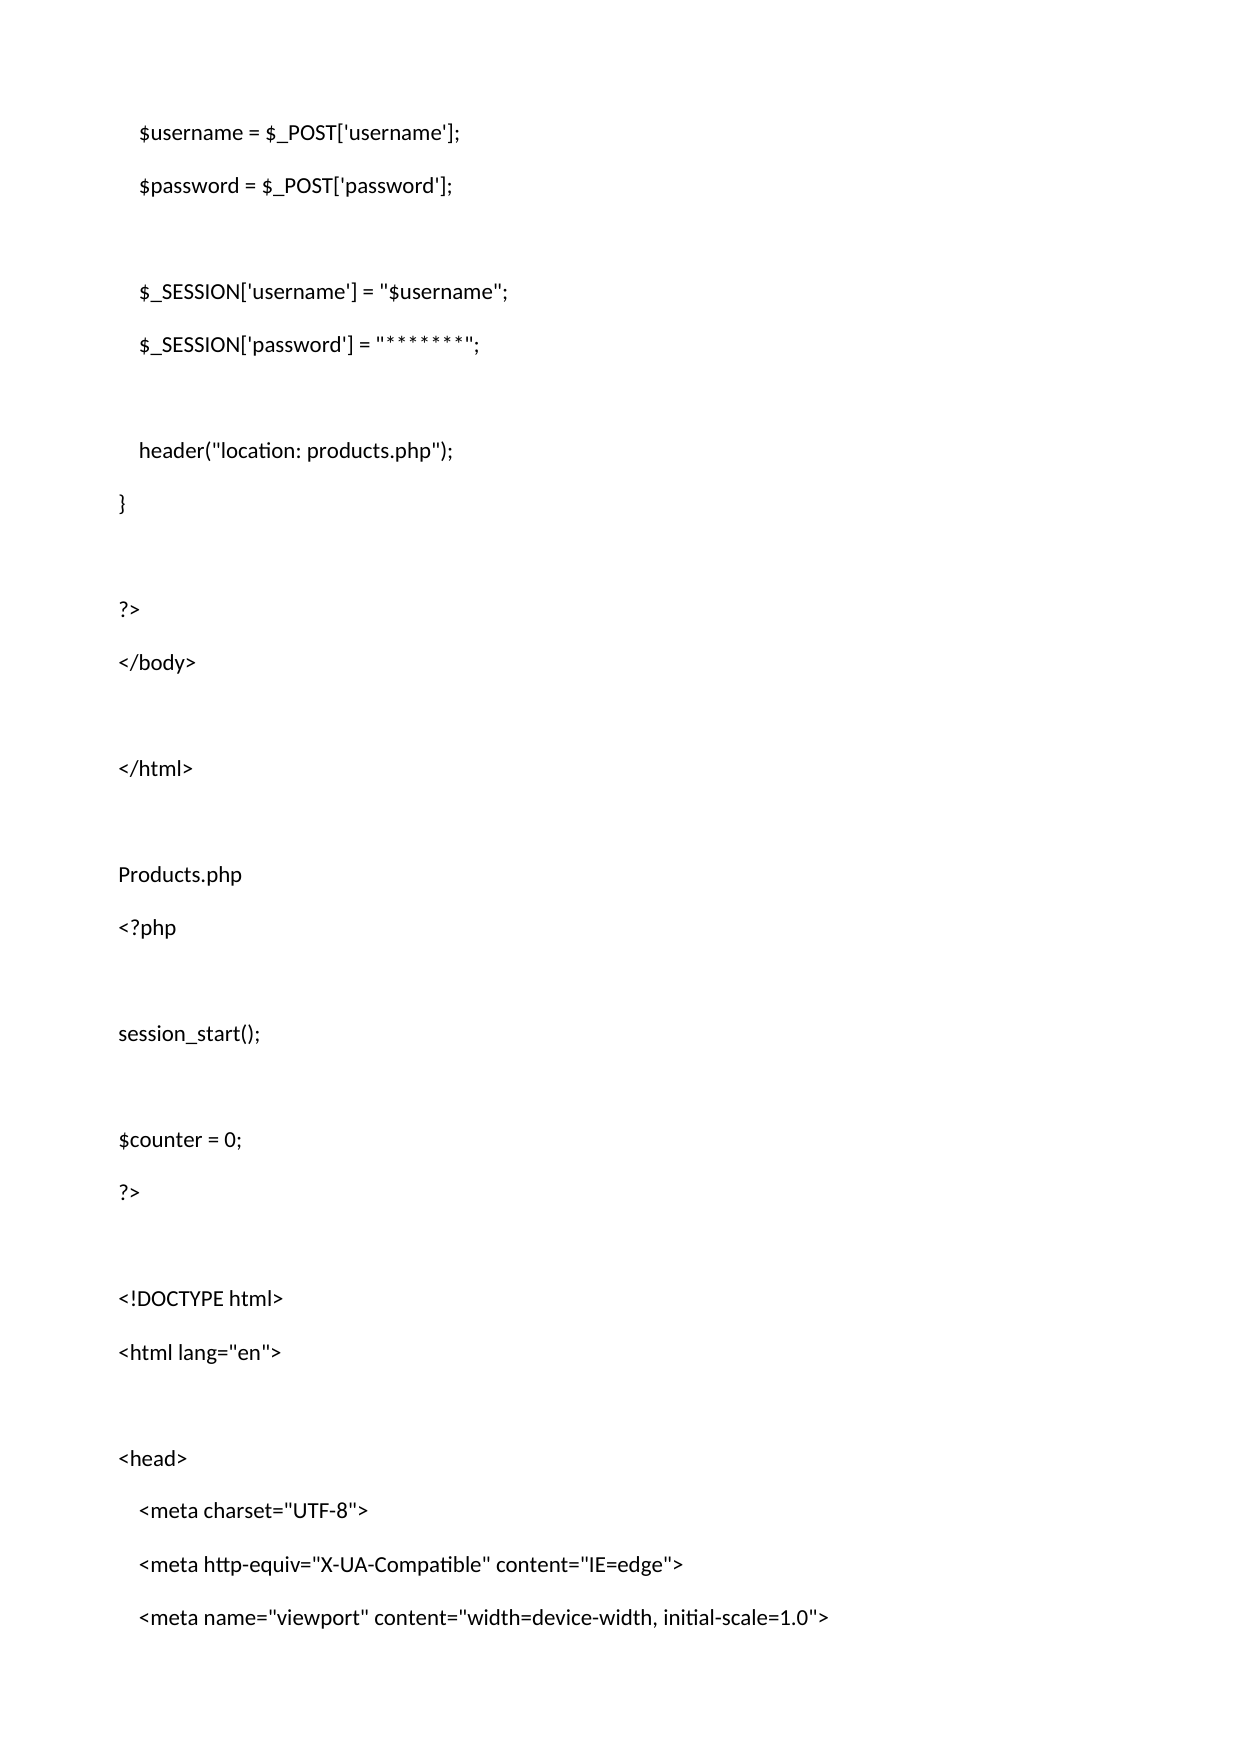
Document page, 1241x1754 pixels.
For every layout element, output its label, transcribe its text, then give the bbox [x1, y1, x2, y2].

text $_SESSION['username'] = "$username"; [118, 277, 1122, 305]
text } [118, 489, 1122, 517]
text <head> [118, 1444, 1122, 1472]
text $password = $_POST['password']; [118, 171, 1122, 199]
text </html> [118, 754, 1122, 782]
text </body> [118, 648, 1122, 676]
text $counter = 0; [118, 1126, 1122, 1153]
text $username = $_POST['username']; [118, 118, 1122, 146]
text Products.php [118, 860, 1122, 888]
text <?php [118, 913, 1122, 941]
text $_SESSION['password'] = "*******"; [118, 330, 1122, 358]
text <meta charset="UTF-8"> [118, 1497, 1122, 1525]
text session_start(); [118, 1019, 1122, 1047]
text <meta name="viewport" content="width=device-width, initial-scale=1.0"> [118, 1603, 1122, 1631]
text ?> [118, 1178, 1122, 1207]
text <html lang="en"> [118, 1338, 1122, 1366]
text ?> [118, 595, 1122, 623]
text header("location: products.php"); [118, 436, 1122, 464]
text <meta http-equiv="X-UA-Compatible" content="IE=edge"> [118, 1550, 1122, 1578]
text <!DOCTYPE html> [118, 1284, 1122, 1313]
